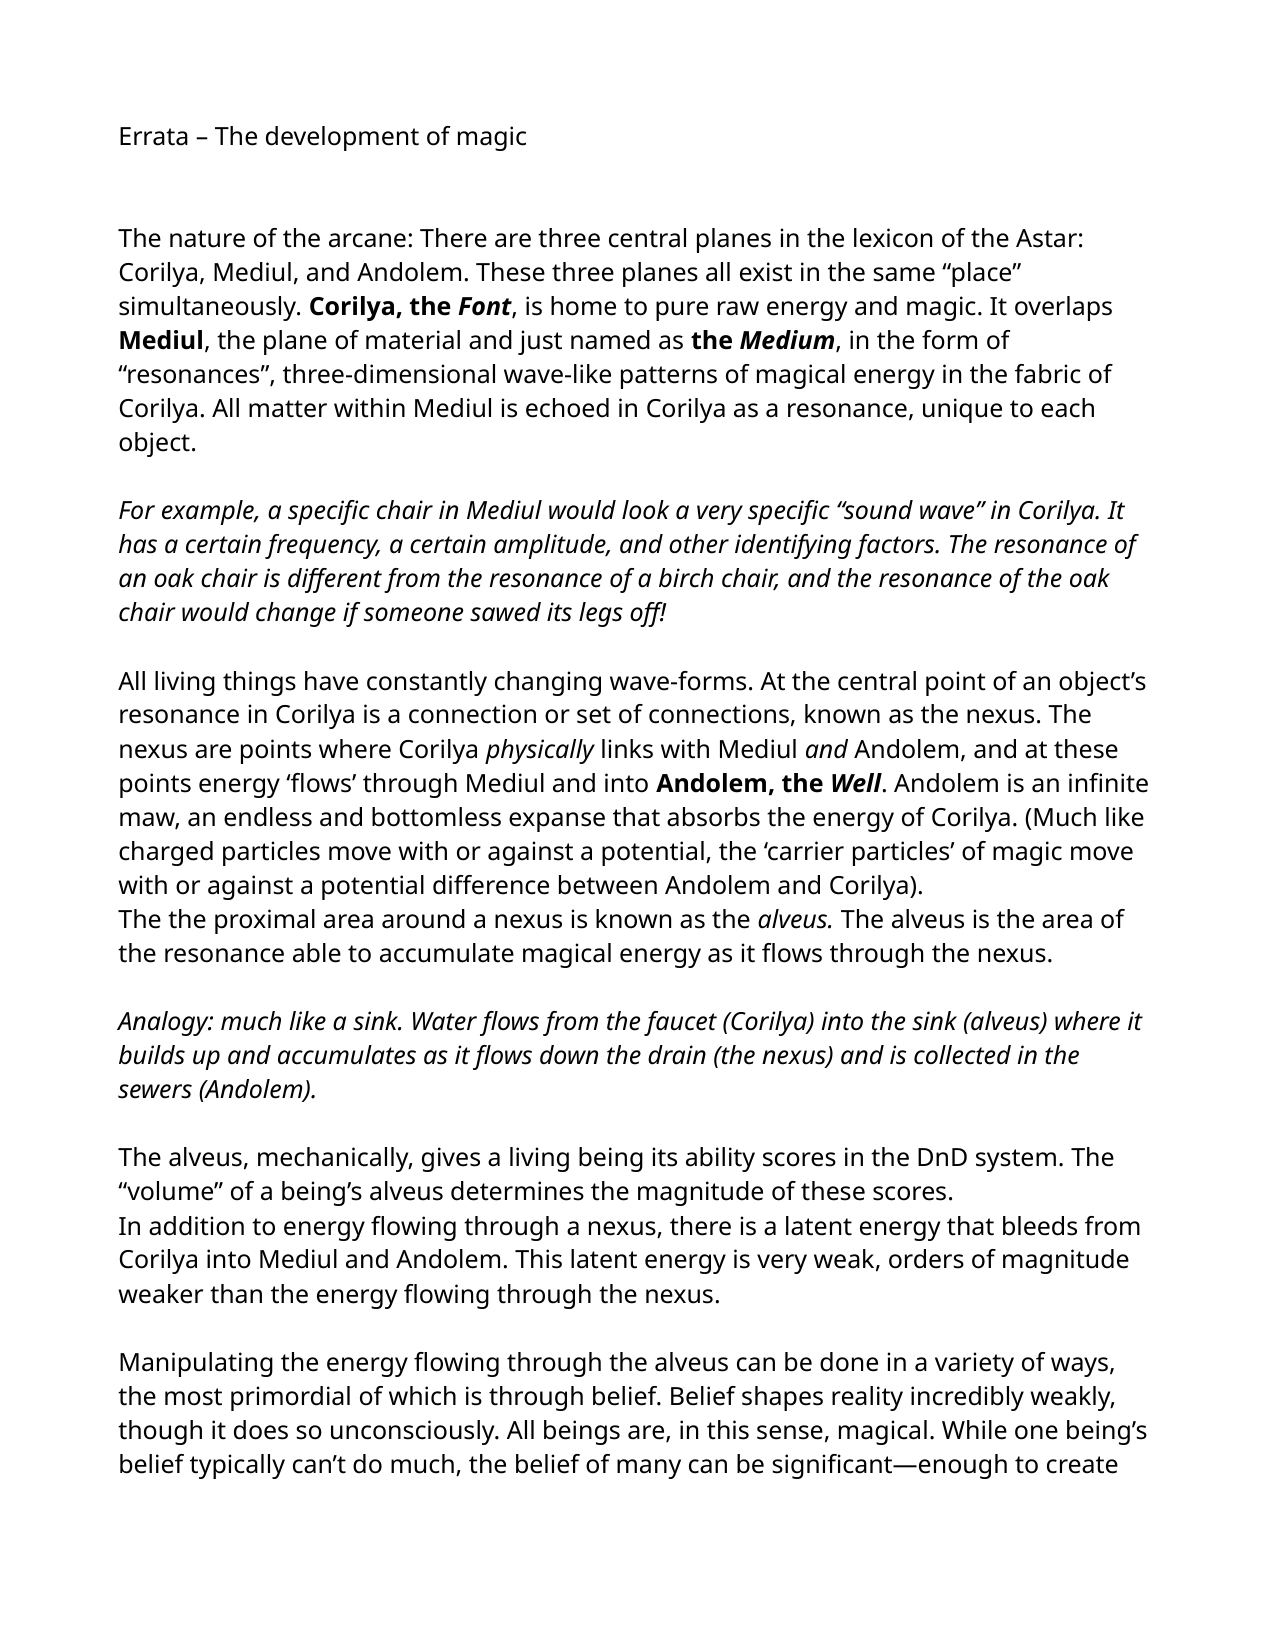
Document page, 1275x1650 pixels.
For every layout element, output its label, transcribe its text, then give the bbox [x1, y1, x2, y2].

text The the proximal area around a nexus is known as the alveus. The alveus is the area of the resonance able to accumulate magical energy as it flows through the nexus. [118, 902, 1157, 970]
text For example, a specific chair in Mediul would look a very specific “sound wave” in Corilya. It has a certain frequency, a certain amplitude, and other identifying factors. The resonance of an oak chair is different from the resonance of a birch chair, and the resonance of the oak chair would change if someone sawed its legs off! [118, 493, 1157, 629]
text All living things have constantly changing wave-forms. At the central point of an object’s resonance in Corilya is a connection or set of connections, known as the nexus. The nexus are points where Corilya physically links with Mediul and Andolem, and at these points energy ‘flows’ through Mediul and into Andolem, the Well. Andolem is an infinite maw, an endless and bottomless expanse that absorbs the energy of Corilya. (Much like charged particles move with or against a potential, the ‘carrier particles’ of magic move with or against a potential difference between Andolem and Corilya). [118, 663, 1157, 902]
text The nature of the arcane: There are three central planes in the lexicon of the Astar: Corilya, Mediul, and Andolem. These three planes all exist in the same “place” simultaneously. Corilya, the Font, is home to pure raw energy and magic. It overlaps Mediul, the plane of material and just named as the Medium, in the form of “resonances”, three-dimensional wave-like patterns of magical energy in the fabric of Corilya. All matter within Mediul is echoed in Corilya as a resonance, unique to each object. [118, 220, 1157, 459]
text Analogy: much like a sink. Water flows from the faucet (Corilya) into the sink (alveus) where it builds up and accumulates as it flows down the drain (the nexus) and is collected in the sewers (Andolem). [118, 1004, 1157, 1106]
text Manipulating the energy flowing through the alveus can be done in a variety of ways, the most primordial of which is through belief. Belief shapes reality incredibly weakly, though it does so unconsciously. All beings are, in this sense, magical. While one being’s belief typically can’t do much, the belief of many can be significant—enough to create [118, 1344, 1157, 1481]
text Errata – The development of magic [118, 118, 1157, 152]
text The alveus, mechanically, gives a living being its ability scores in the DnD system. The “volume” of a being’s alveus determines the magnitude of these scores. [118, 1140, 1157, 1208]
text In addition to energy flowing through a nexus, there is a latent energy that bleeds from Corilya into Mediul and Andolem. This latent energy is very weak, orders of magnitude weaker than the energy flowing through the nexus. [118, 1208, 1157, 1310]
